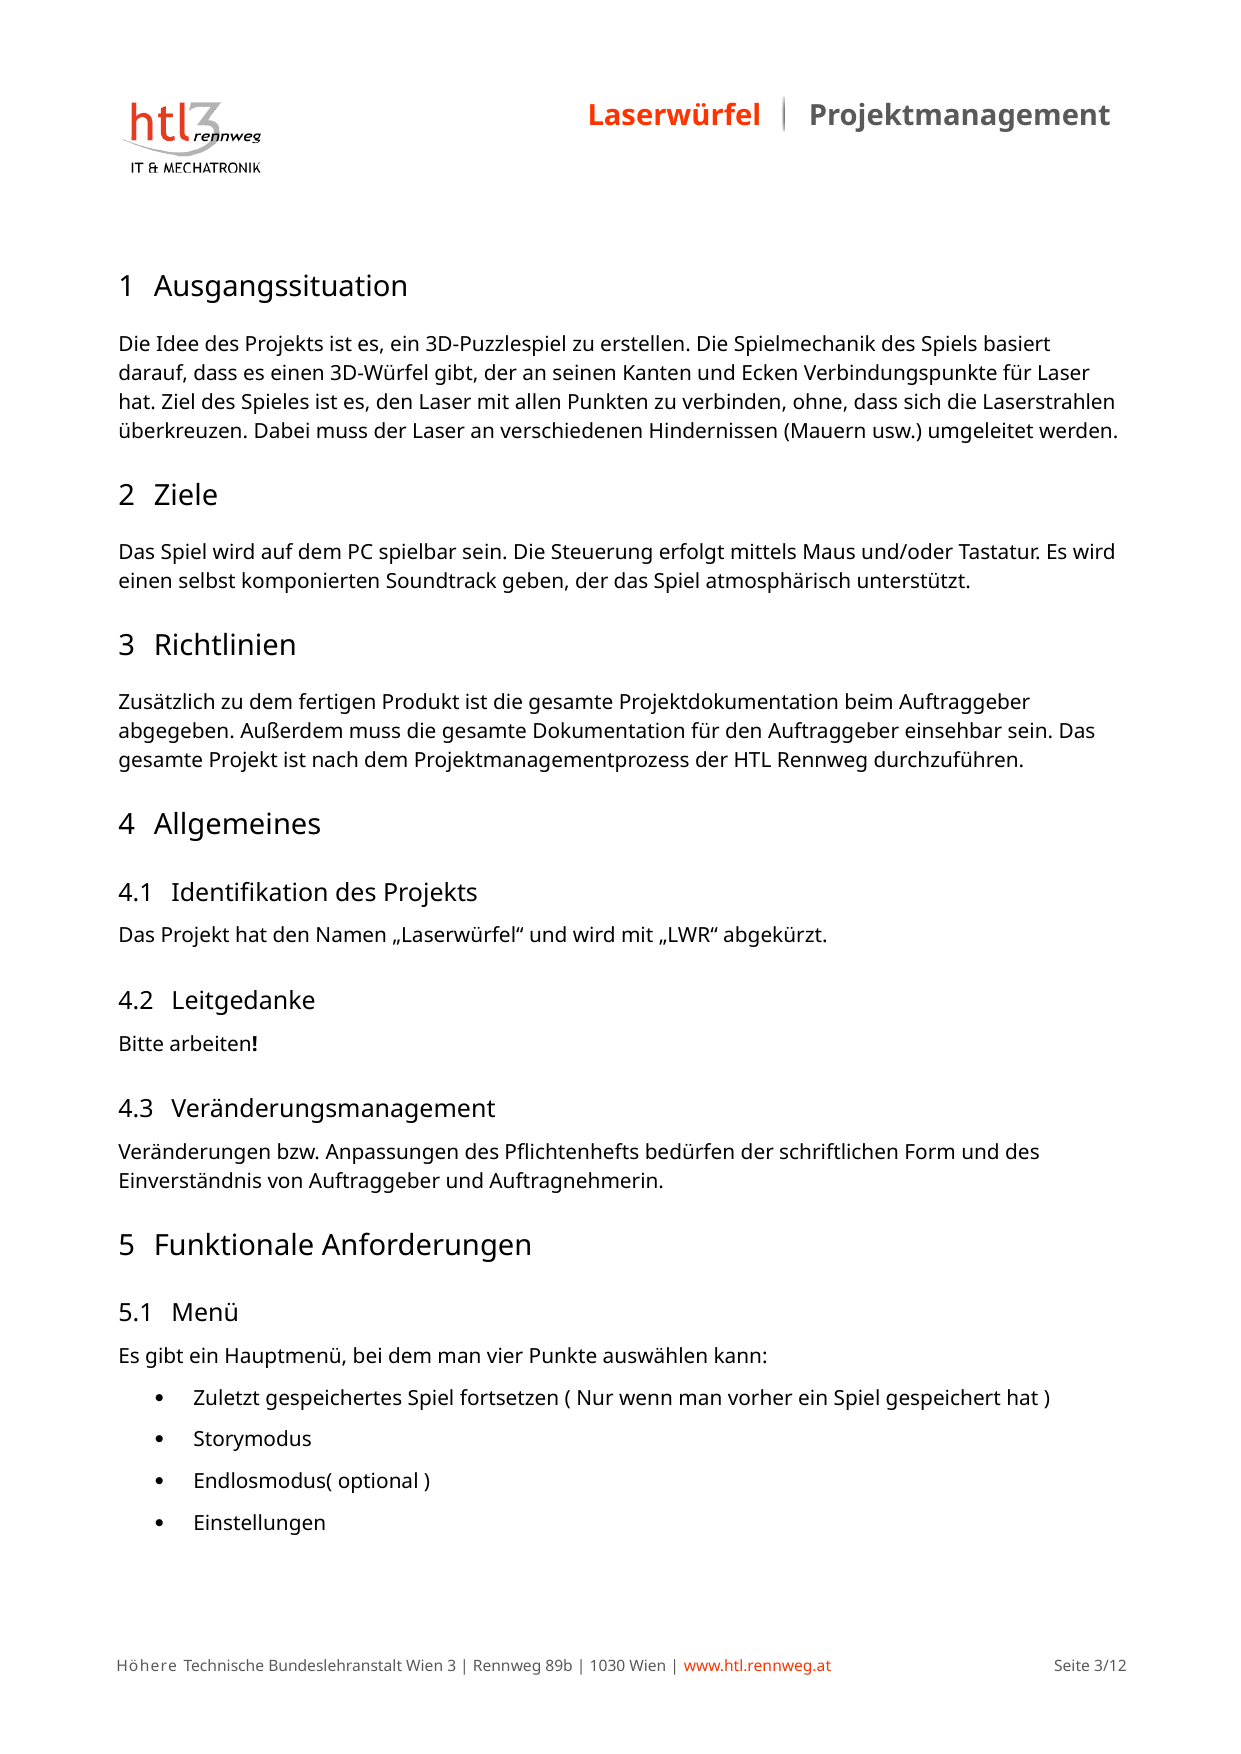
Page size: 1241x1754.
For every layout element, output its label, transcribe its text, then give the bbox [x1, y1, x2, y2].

subtitle Identifikation des Projekts [118, 878, 1122, 907]
list Zuletzt gespeichertes Spiel fortsetzen ( Nur wenn man vorher ein Spiel gespeichert hat ) [156, 1382, 1122, 1411]
text Die Idee des Projekts ist es, ein 3D-Puzzlespiel zu erstellen. Die Spielmechanik des Spiels basiert darauf, dass es einen 3D-Würfel gibt, der an seinen Kanten und Ecken Verbindungspunkte für Laser hat. Ziel des Spieles ist es, den Laser mit allen Punkten zu verbinden, ohne, dass sich die Laserstrahlen überkreuzen. Dabei muss der Laser an verschiedenen Hindernissen (Mauern usw.) umgeleitet werden. [118, 328, 1122, 444]
text Das Spiel wird auf dem PC spielbar sein. Die Steuerung erfolgt mittels Maus und/oder Tastatur. Es wird einen selbst komponierten Soundtrack geben, der das Spiel atmosphärisch unterstützt. [118, 536, 1122, 594]
subtitle Richtlinien [118, 632, 1122, 661]
list Endlosmodus( optional ) [156, 1465, 1122, 1494]
text Zusätzlich zu dem fertigen Produkt ist die gesamte Projektdokumentation beim Auftraggeber abgegeben. Außerdem muss die gesamte Dokumentation für den Auftraggeber einsehbar sein. Das gesamte Projekt ist nach dem Projektmanagementprozess der HTL Rennweg durchzuführen. [118, 686, 1122, 773]
subtitle Ausgangssituation [118, 273, 1122, 303]
subtitle Veränderungsmanagement [118, 1094, 1122, 1123]
text Es gibt ein Hauptmenü, bei dem man vier Punkte auswählen kann: [118, 1340, 1122, 1369]
list Storymodus [156, 1423, 1122, 1453]
text Veränderungen bzw. Anpassungen des Pflichtenhefts bedürfen der schriftlichen Form und des Einverständnis von Auftraggeber und Auftragnehmerin. [118, 1136, 1122, 1194]
text Das Projekt hat den Namen „Laserwürfel“ und wird mit „LWR“ abgekürzt. [118, 919, 1122, 948]
subtitle Menü [118, 1298, 1122, 1328]
text Bitte arbeiten! [118, 1028, 1122, 1057]
list Einstellungen [156, 1507, 1122, 1536]
subtitle Ziele [118, 482, 1122, 511]
subtitle Leitgedanke [118, 986, 1122, 1015]
subtitle Allgemeines [118, 811, 1122, 840]
subtitle Funktionale Anforderungen [118, 1232, 1122, 1261]
